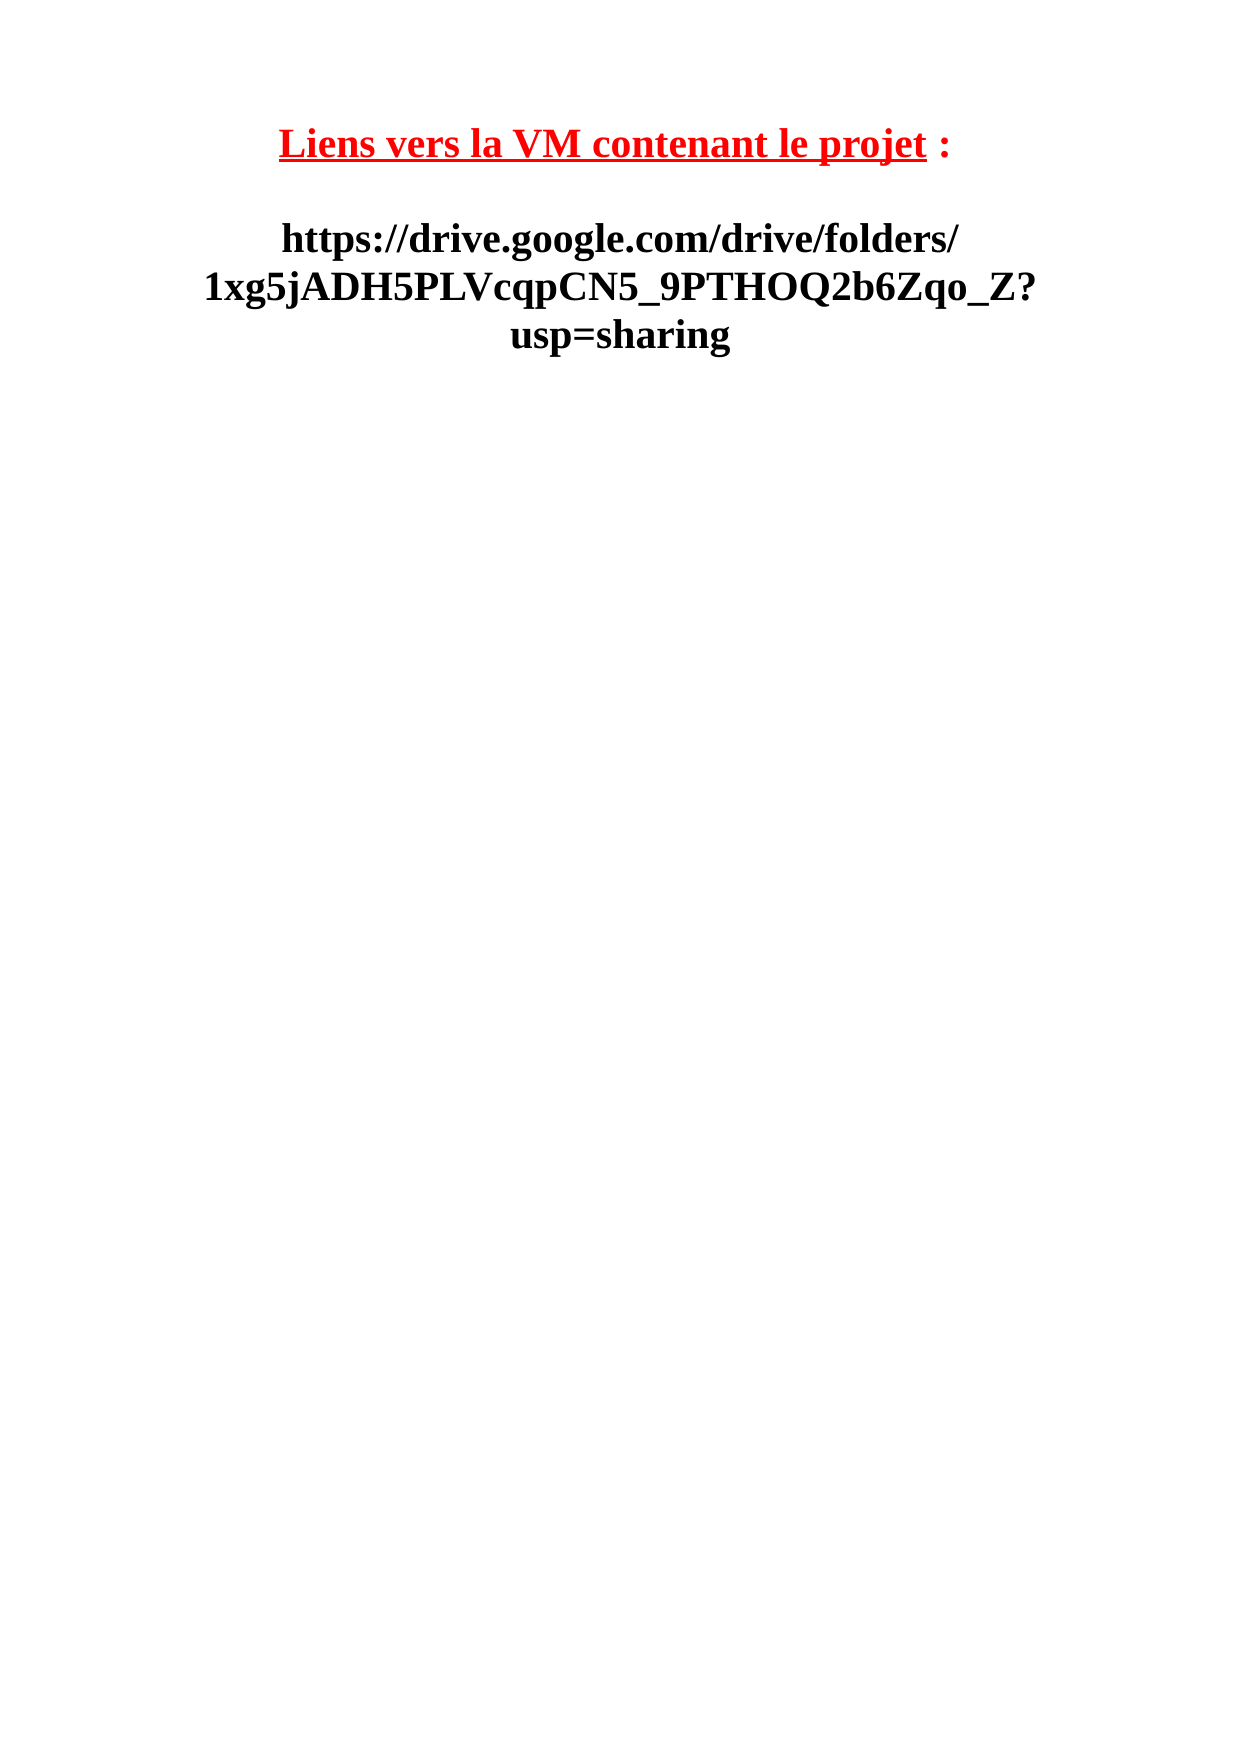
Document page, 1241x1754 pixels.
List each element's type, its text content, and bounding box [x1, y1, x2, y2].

text https://drive.google.com/drive/folders/1xg5jADH5PLVcqpCN5_9PTHOQ2b6Zqo_Z?usp=sharing [118, 214, 1122, 358]
text Liens vers la VM contenant le projet : [118, 118, 1122, 166]
